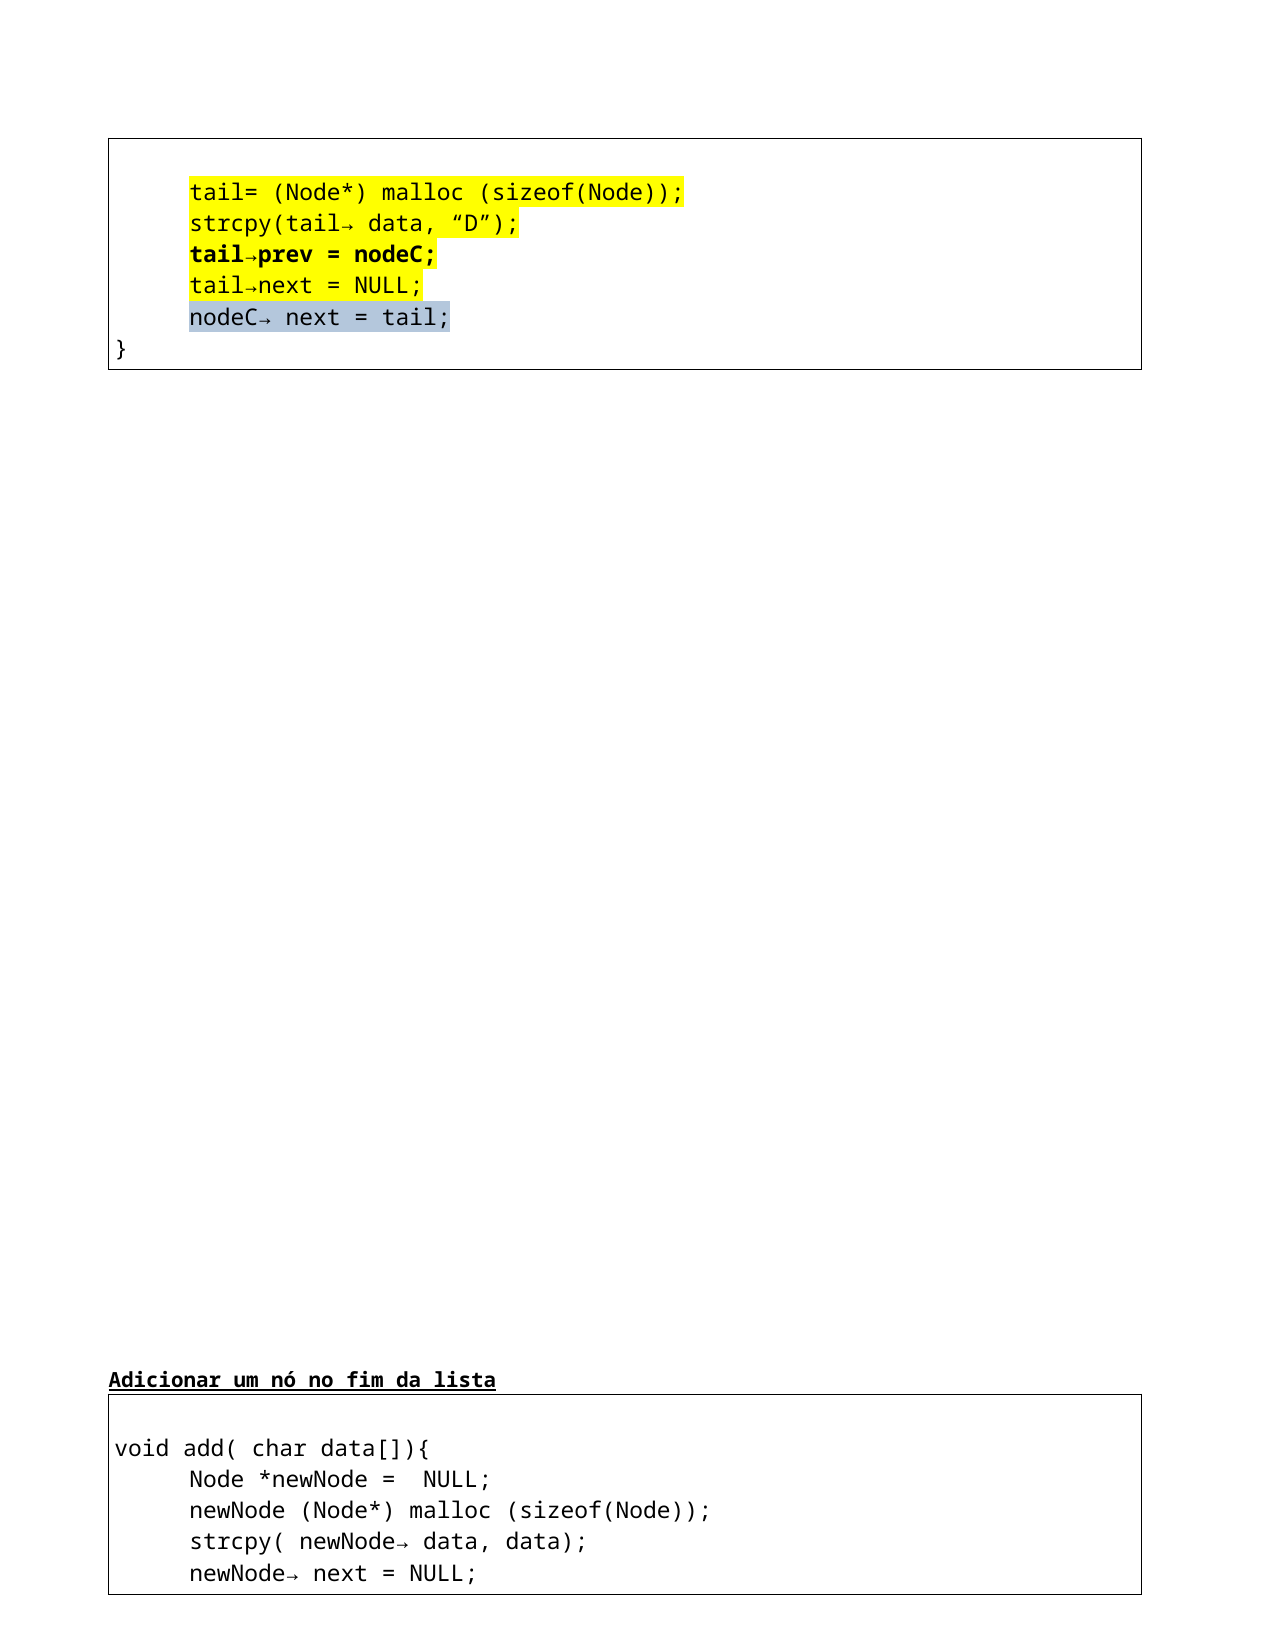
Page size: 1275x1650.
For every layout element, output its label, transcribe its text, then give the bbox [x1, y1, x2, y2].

table_header tail= (Node*) malloc (sizeof(Node)); strcpy(tail→ data, “D”); tail→prev = nodeC; tail→next = NULL; nodeC→ next = tail; } [109, 139, 1141, 369]
table_header void add( char data[]){ Node *newNode = NULL; newNode (Node*) malloc (sizeof(Node)); strcpy( newNode→ data, data); newNode→ next = NULL; [109, 1395, 1141, 1593]
text Adicionar um nó no fim da lista [108, 1365, 1142, 1393]
